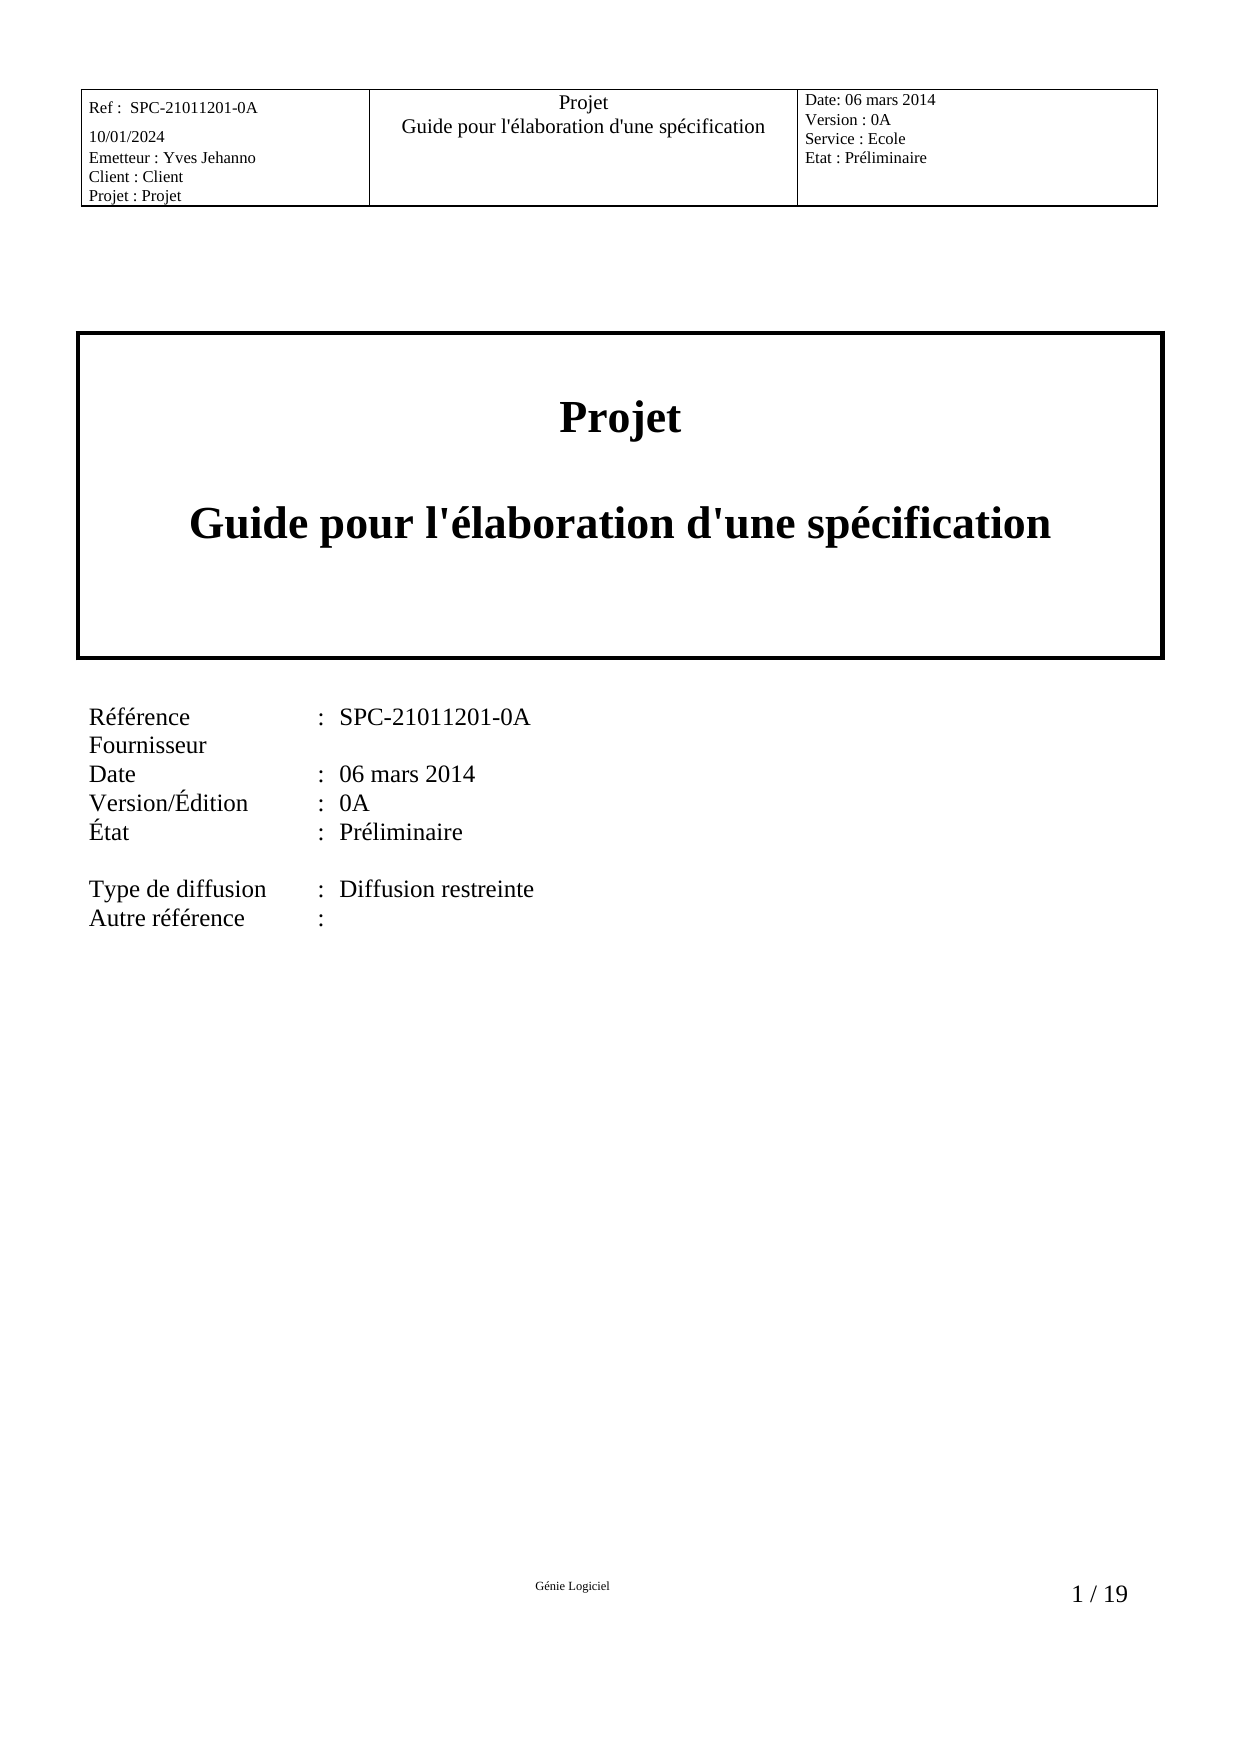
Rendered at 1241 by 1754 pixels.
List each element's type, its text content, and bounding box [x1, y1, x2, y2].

table_header SPC-21011201-0A [332, 702, 1159, 759]
table_cell Diffusion restreinte [332, 874, 1159, 903]
table_cell [81, 845, 310, 874]
table_cell [310, 845, 332, 874]
table_cell : [310, 874, 332, 903]
table_cell 06 mars 2014 [332, 759, 1159, 788]
table_cell : [310, 903, 332, 932]
text Guide pour l'élaboration d'une spécification [89, 495, 1152, 548]
table_cell : [310, 759, 332, 788]
table_cell : [310, 788, 332, 817]
table_cell Autre référence [81, 903, 310, 932]
table_cell [332, 903, 1159, 932]
table_cell 0A [332, 788, 1159, 817]
text Projet [89, 390, 1152, 443]
table_cell Date [81, 759, 310, 788]
table_cell [332, 845, 1159, 874]
table_header : [310, 702, 332, 759]
table_cell : [310, 817, 332, 845]
table_cell Préliminaire [332, 817, 1159, 845]
table_cell Type de diffusion [81, 874, 310, 903]
table_cell État [81, 817, 310, 845]
table_cell Version/Édition [81, 788, 310, 817]
table_header Référence Fournisseur [81, 702, 310, 759]
